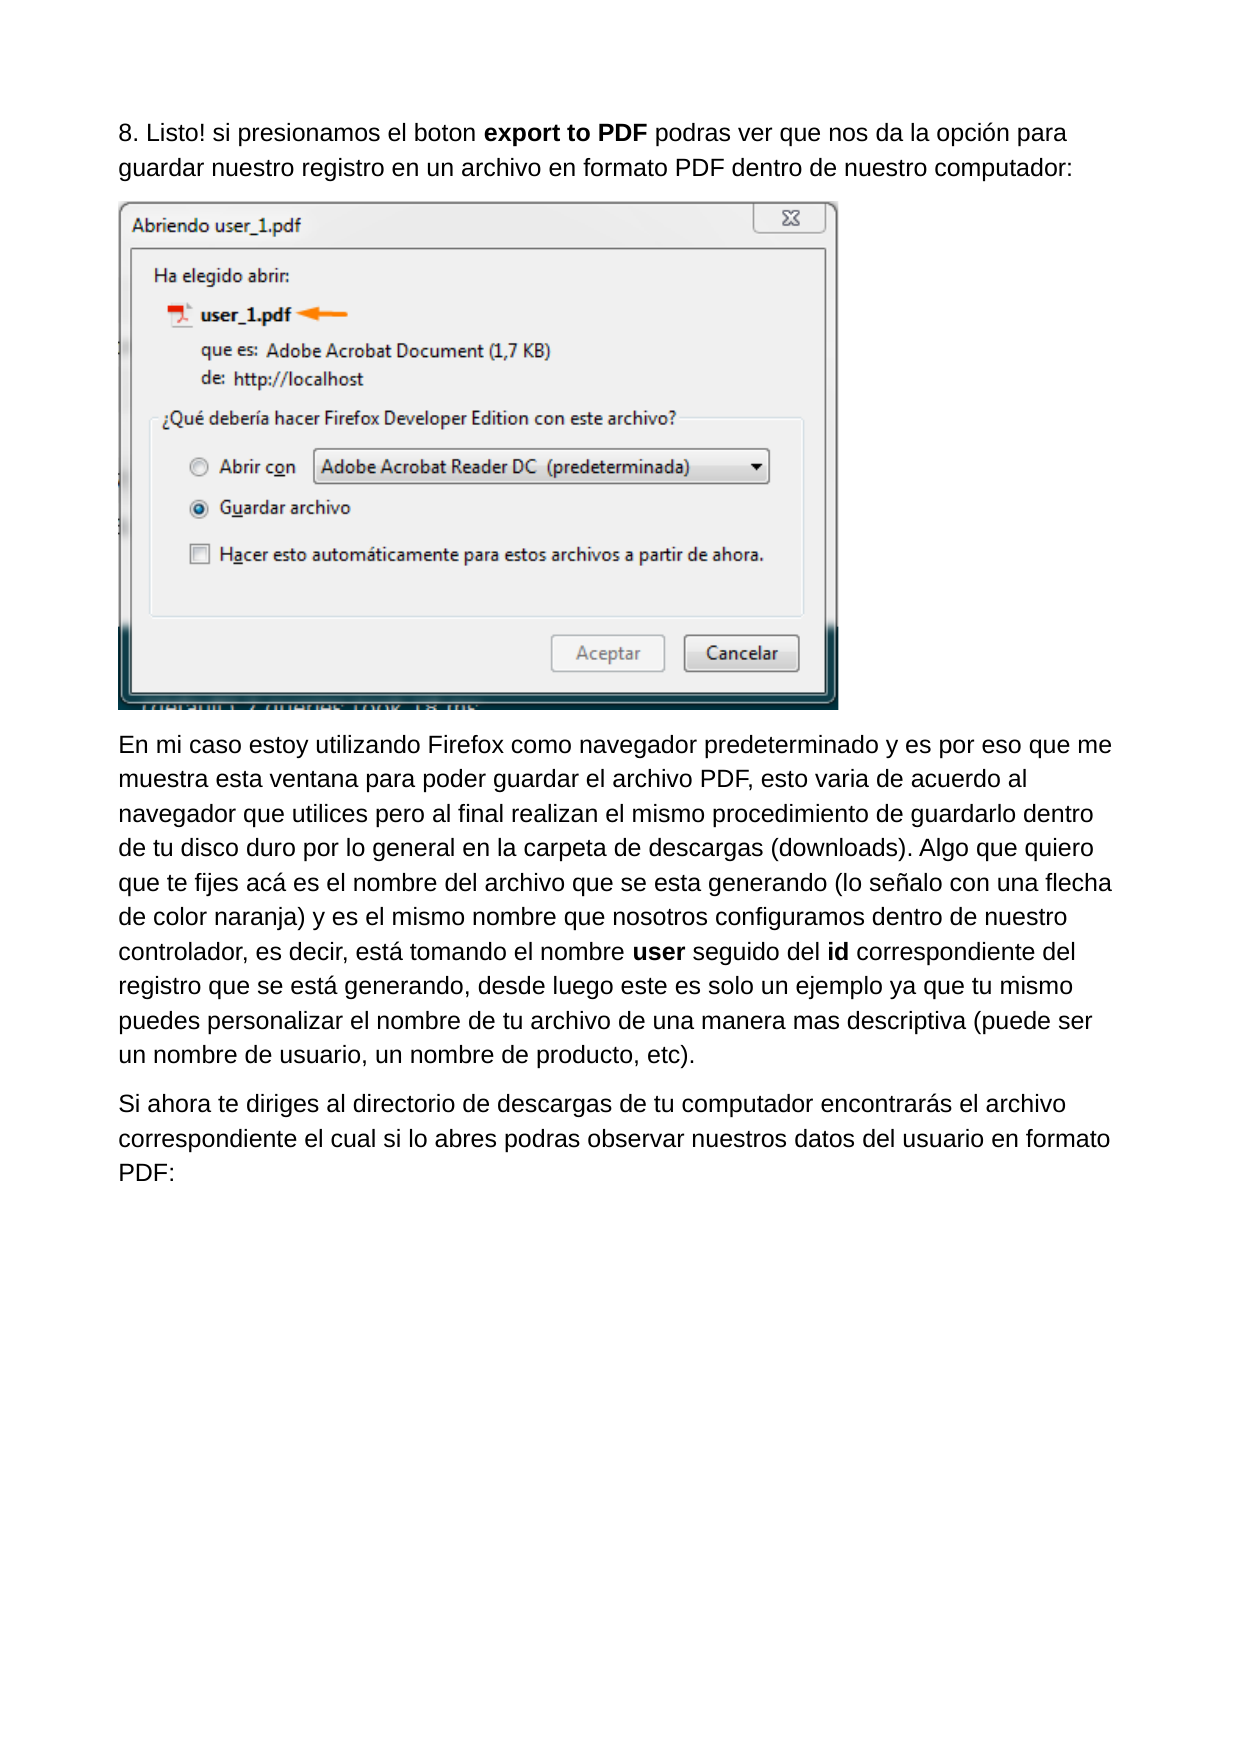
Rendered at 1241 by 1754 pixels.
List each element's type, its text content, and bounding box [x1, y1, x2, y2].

text 8. Listo! si presionamos el boton export to PDF podras ver que nos da la opción para guardar nuestro registro en un archivo en formato PDF dentro de nuestro computador: [118, 118, 1122, 181]
picture [118, 201, 839, 710]
text Si ahora te diriges al directorio de descargas de tu computador encontrarás el archivo correspondiente el cual si lo abres podras observar nuestros datos del usuario en formato PDF: [118, 1089, 1122, 1187]
text En mi caso estoy utilizando Firefox como navegador predeterminado y es por eso que me muestra esta ventana para poder guardar el archivo PDF, esto varia de acuerdo al navegador que utilices pero al final realizan el mismo procedimiento de guardarlo dentro de tu disco duro por lo general en la carpeta de descargas (downloads). Algo que quiero que te fijes acá es el nombre del archivo que se esta generando (lo señalo con una flecha de color naranja) y es el mismo nombre que nosotros configuramos dentro de nuestro controlador, es decir, está tomando el nombre user seguido del id correspondiente del registro que se está generando, desde luego este es solo un ejemplo ya que tu mismo puedes personalizar el nombre de tu archivo de una manera mas descriptiva (puede ser un nombre de usuario, un nombre de producto, etc). [118, 730, 1122, 1069]
